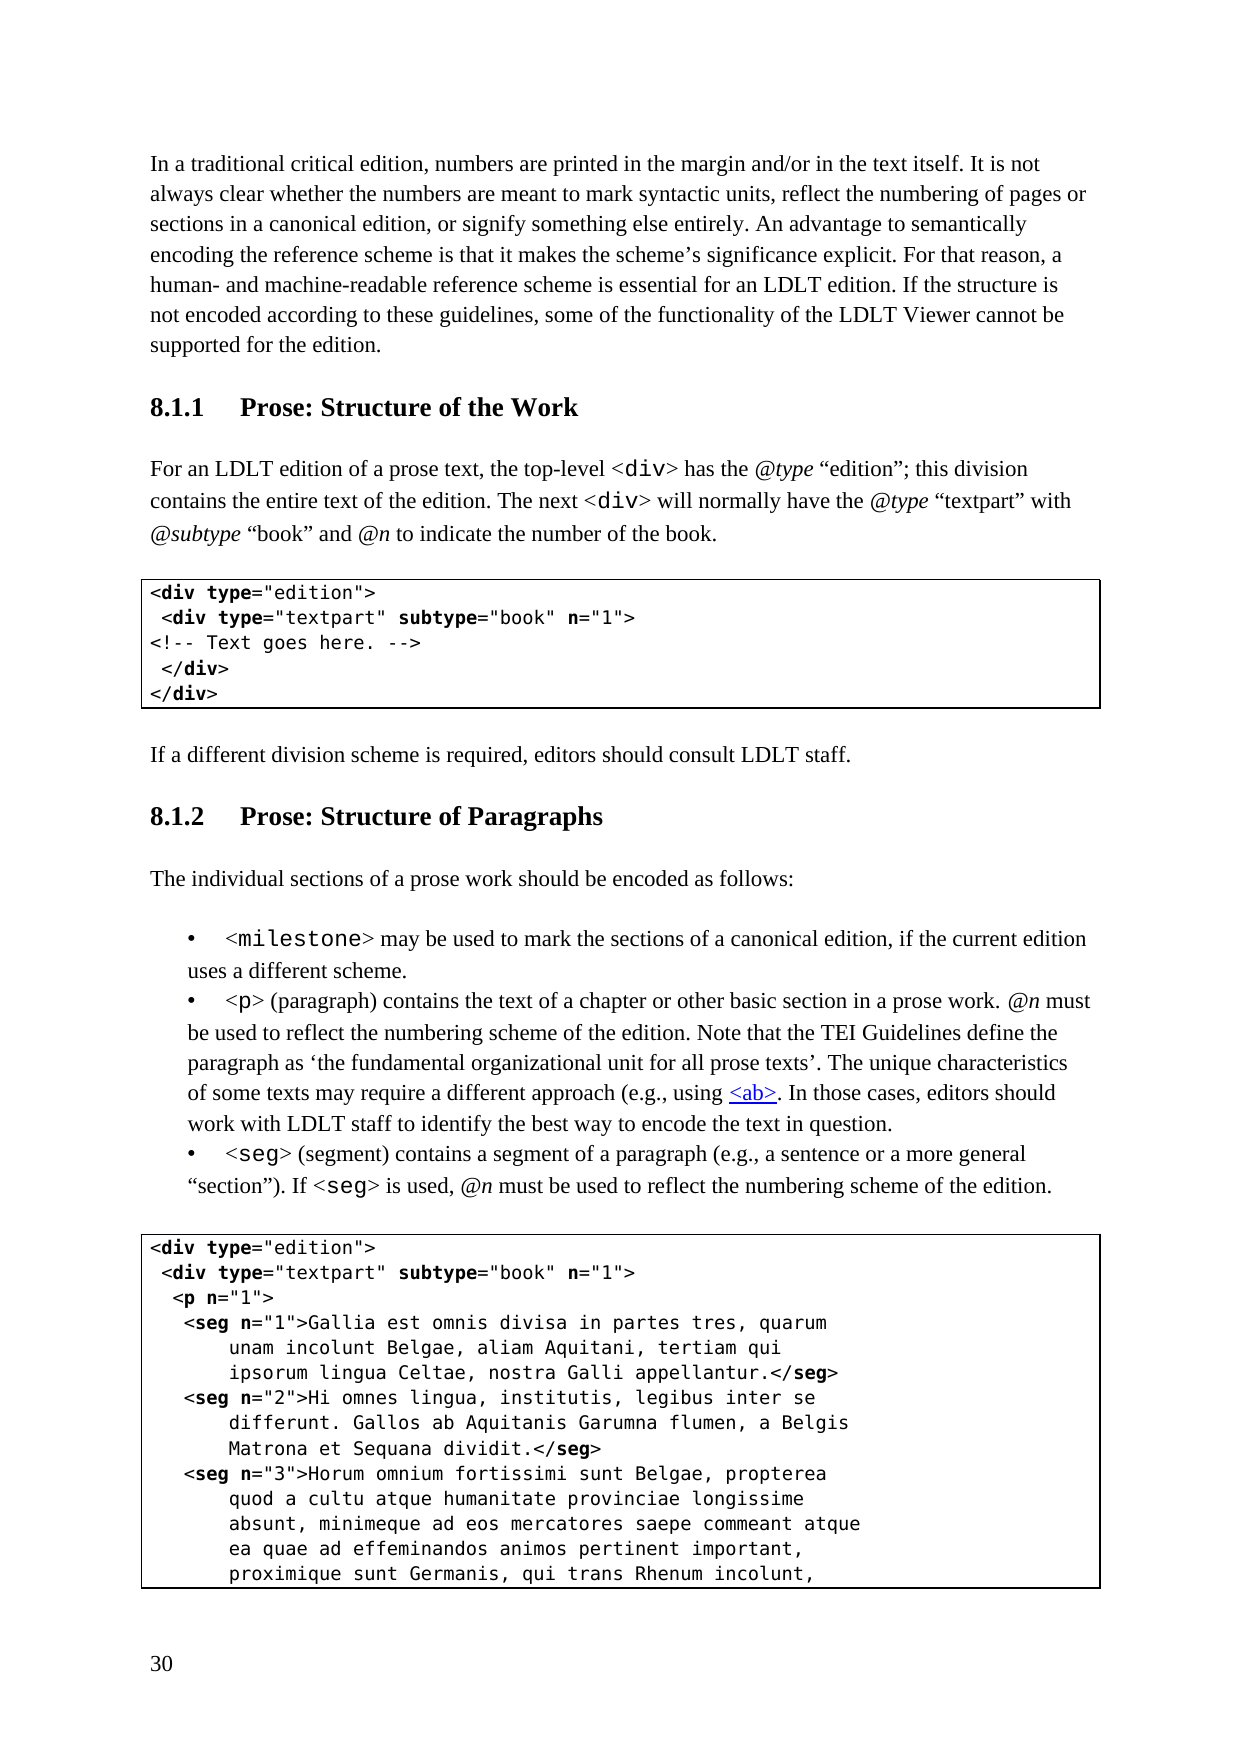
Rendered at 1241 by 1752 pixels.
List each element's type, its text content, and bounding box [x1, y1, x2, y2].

subtitle Prose: Structure of the Work [150, 391, 1090, 422]
text The individual sections of a prose work should be encoded as follows: [150, 865, 1090, 892]
list <milestone> may be used to mark the sections of a canonical edition, if the current edition uses a different scheme. [187, 925, 1090, 983]
list <p> (paragraph) contains the text of a chapter or other basic section in a prose work. @n must be used to reflect the numbering scheme of the edition. Note that the TEI Guidelines define the paragraph as ‘the fundamental organizational unit for all prose texts’. The unique characteristics of some texts may require a different approach (e.g., using <ab>. In those cases, editors should work with LDLT staff to identify the best way to encode the text in question. [187, 987, 1090, 1136]
text <div type="edition"> <div type="textpart" subtype="book" n="1"> <!-- Text goes here. --> </div> </div> [142, 580, 1099, 707]
text <div type="edition"> <div type="textpart" subtype="book" n="1"> <p n="1"> <seg n="1">Gallia est omnis divisa in partes tres, quarum unam incolunt Belgae, aliam Aquitani, tertiam qui ipsorum lingua Celtae, nostra Galli appellantur.</seg> <seg n="2">Hi omnes lingua, institutis, legibus inter se differunt. Gallos ab Aquitanis Garumna flumen, a Belgis Matrona et Sequana dividit.</seg> <seg n="3">Horum omnium fortissimi sunt Belgae, propterea quod a cultu atque humanitate provinciae longissime absunt, minimeque ad eos mercatores saepe commeant atque ea quae ad effeminandos animos pertinent important, proximique sunt Germanis, qui trans Rhenum incolunt, [142, 1235, 1099, 1587]
text For an LDLT edition of a prose text, the top-level <div> has the @type “edition”; this division contains the entire text of the edition. The next <div> will normally have the @type “textpart” with @subtype “book” and @n to indicate the number of the book. [150, 456, 1090, 546]
list <seg> (segment) contains a segment of a paragraph (e.g., a sentence or a more general “section”). If <seg> is used, @n must be used to reflect the numbering scheme of the edition. [187, 1140, 1090, 1200]
text If a different division scheme is required, editors should consult LDLT staff. [150, 741, 1090, 767]
text In a traditional critical edition, numbers are printed in the margin and/or in the text itself. It is not always clear whether the numbers are meant to mark syntactic units, reflect the numbering of pages or sections in a canonical edition, or signify something else entirely. An advantage to semantically encoding the reference scheme is that it makes the scheme’s significance explicit. For that reason, a human- and machine-readable reference scheme is essential for an LDLT edition. If the structure is not encoded according to these guidelines, some of the functionality of the LDLT Viewer cannot be supported for the edition. [150, 150, 1090, 358]
subtitle Prose: Structure of Paragraphs [150, 800, 1090, 832]
